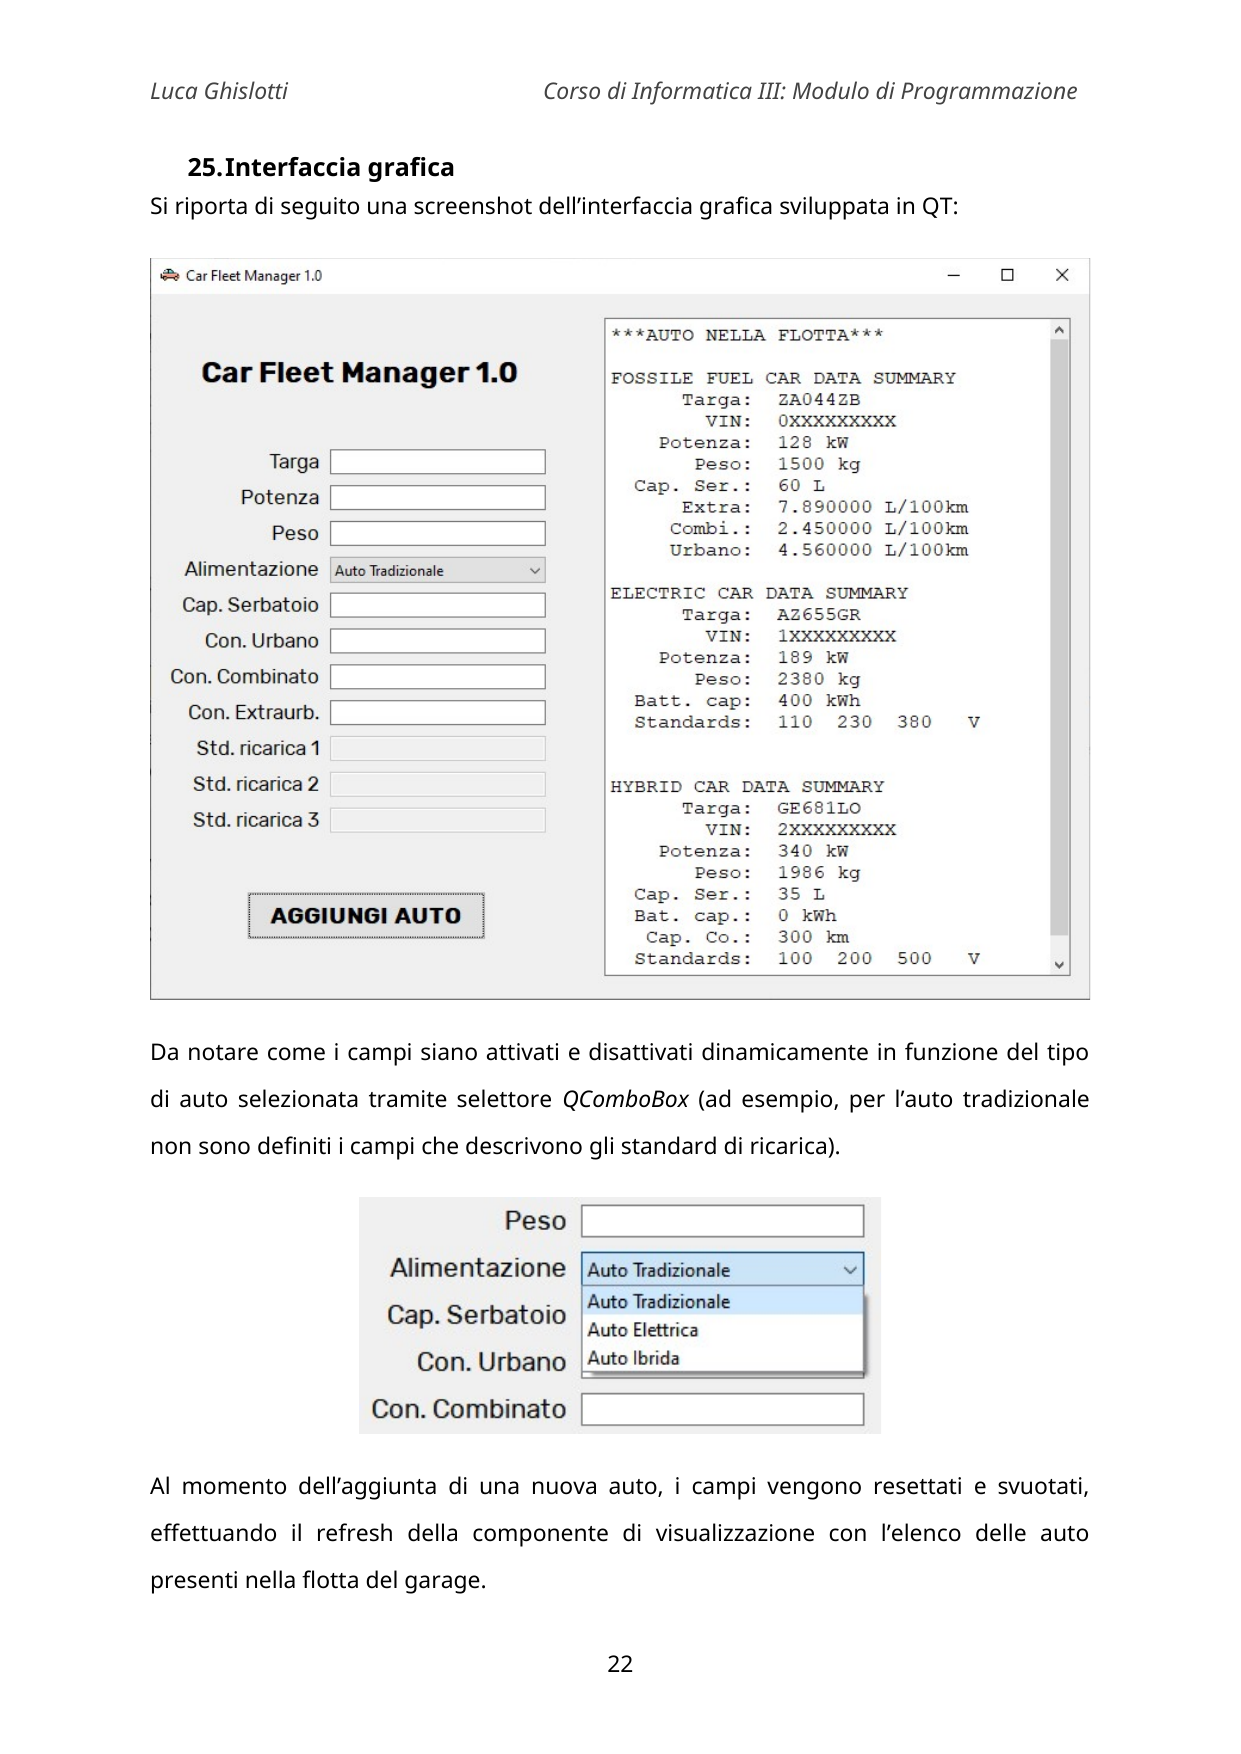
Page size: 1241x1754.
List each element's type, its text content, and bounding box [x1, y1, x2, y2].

subtitle Interfaccia grafica [187, 150, 1090, 184]
picture [359, 1197, 882, 1434]
text Da notare come i campi siano attivati e disattivati dinamicamente in funzione del tipo di auto selezionata tramite selettore QComboBox (ad esempio, per l’auto tradizionale non sono definiti i campi che descrivono gli standard di ricarica). [150, 1036, 1090, 1161]
text Si riporta di seguito una screenshot dell’interfaccia grafica sviluppata in QT: [150, 190, 1090, 222]
text Al momento dell’aggiunta di una nuova auto, i campi vengono resettati e svuotati, effettuando il refresh della componente di visualizzazione con l’elenco delle auto presenti nella flotta del garage. [150, 1470, 1090, 1595]
picture [150, 258, 1091, 1000]
